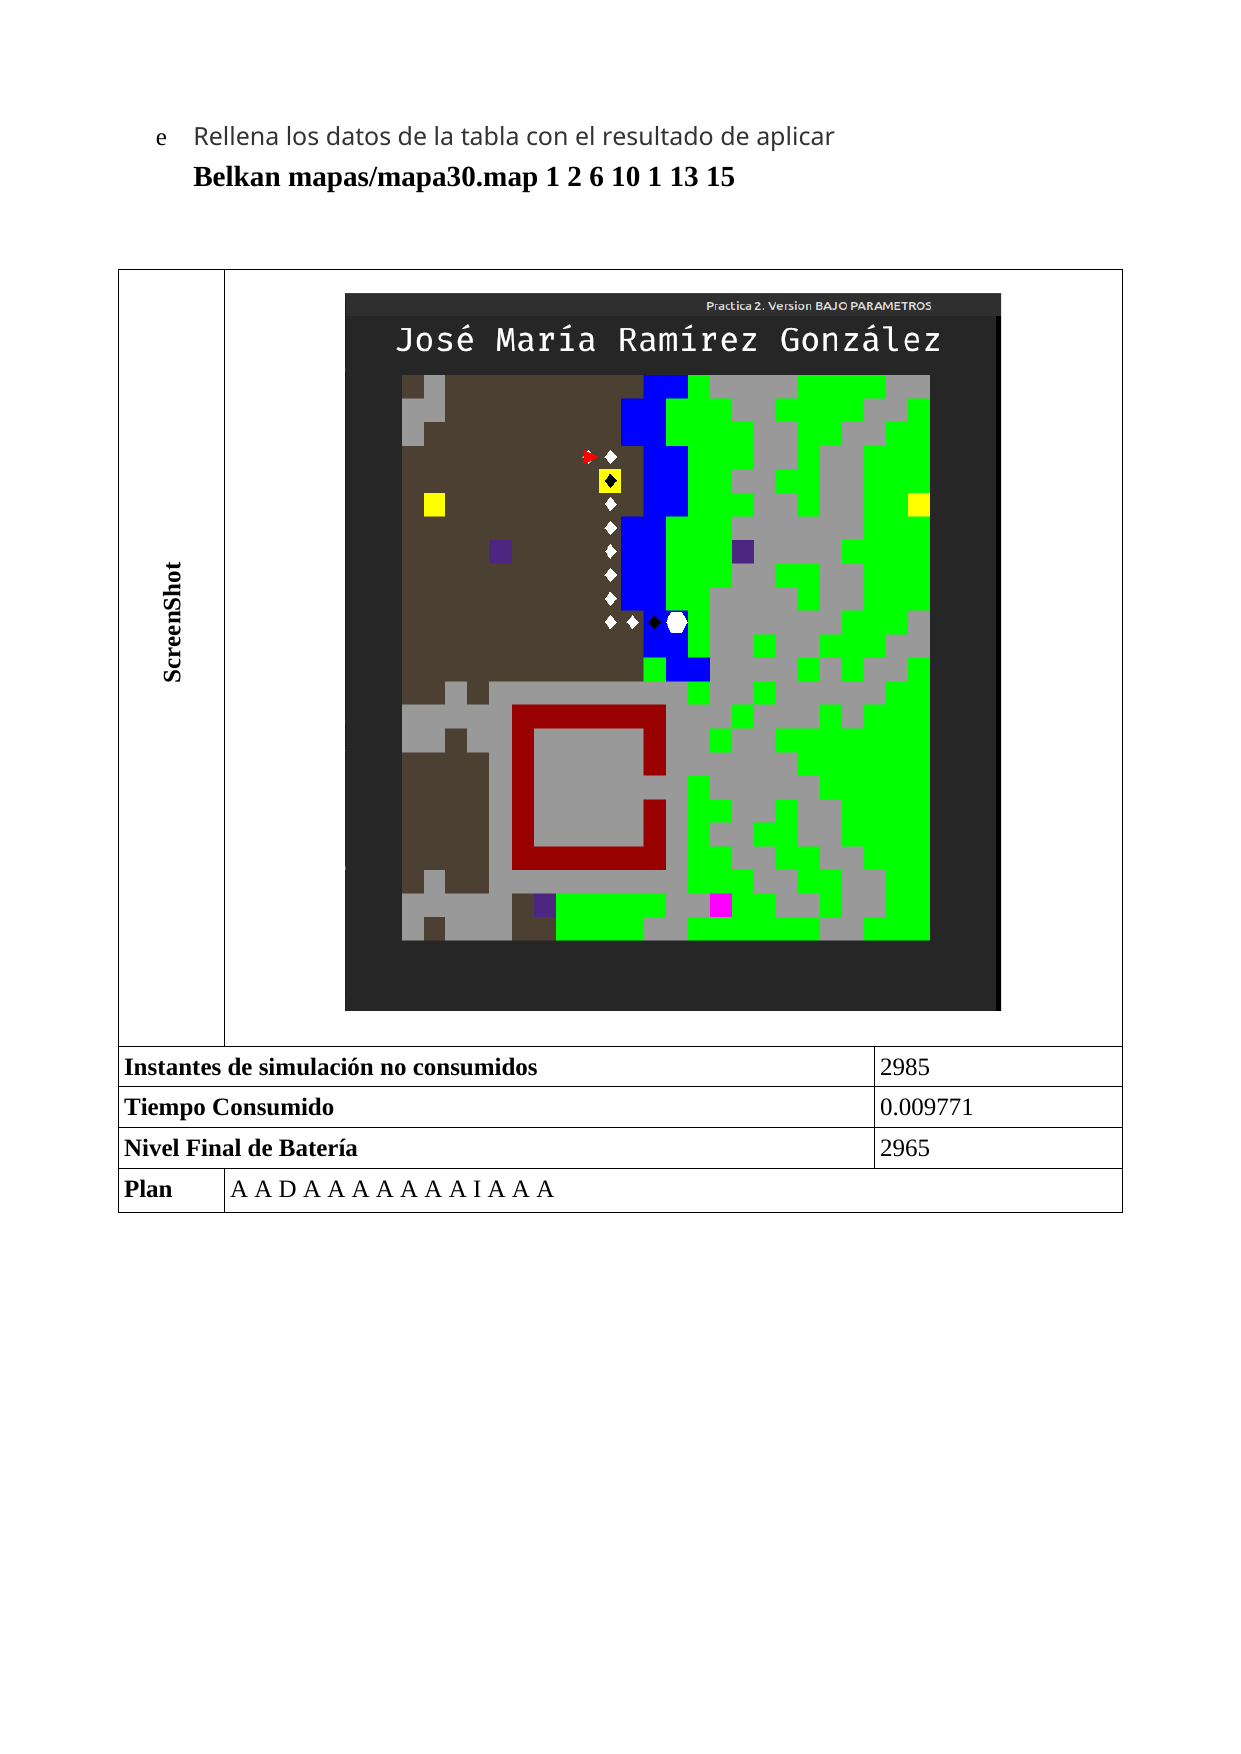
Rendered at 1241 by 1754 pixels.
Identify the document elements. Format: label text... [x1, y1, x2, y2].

table_cell 2985 [875, 1047, 1122, 1086]
list Rellena los datos de la tabla con el resultado de aplicar Belkan mapas/mapa30.map 1 2 6 10 1 13 15 [156, 118, 1122, 192]
picture [345, 293, 1002, 1011]
table_cell Nivel Final de Batería [119, 1128, 874, 1168]
table_header ScreenShot [119, 270, 224, 1046]
table_cell 0.009771 [875, 1087, 1122, 1127]
table_cell 2965 [875, 1128, 1122, 1168]
table_cell Instantes de simulación no consumidos [119, 1047, 874, 1086]
table_header [225, 270, 1122, 1046]
table_cell Plan [119, 1169, 224, 1212]
table_cell Tiempo Consumido [119, 1087, 874, 1127]
table_cell A A D A A A A A A A I A A A [225, 1169, 1122, 1212]
